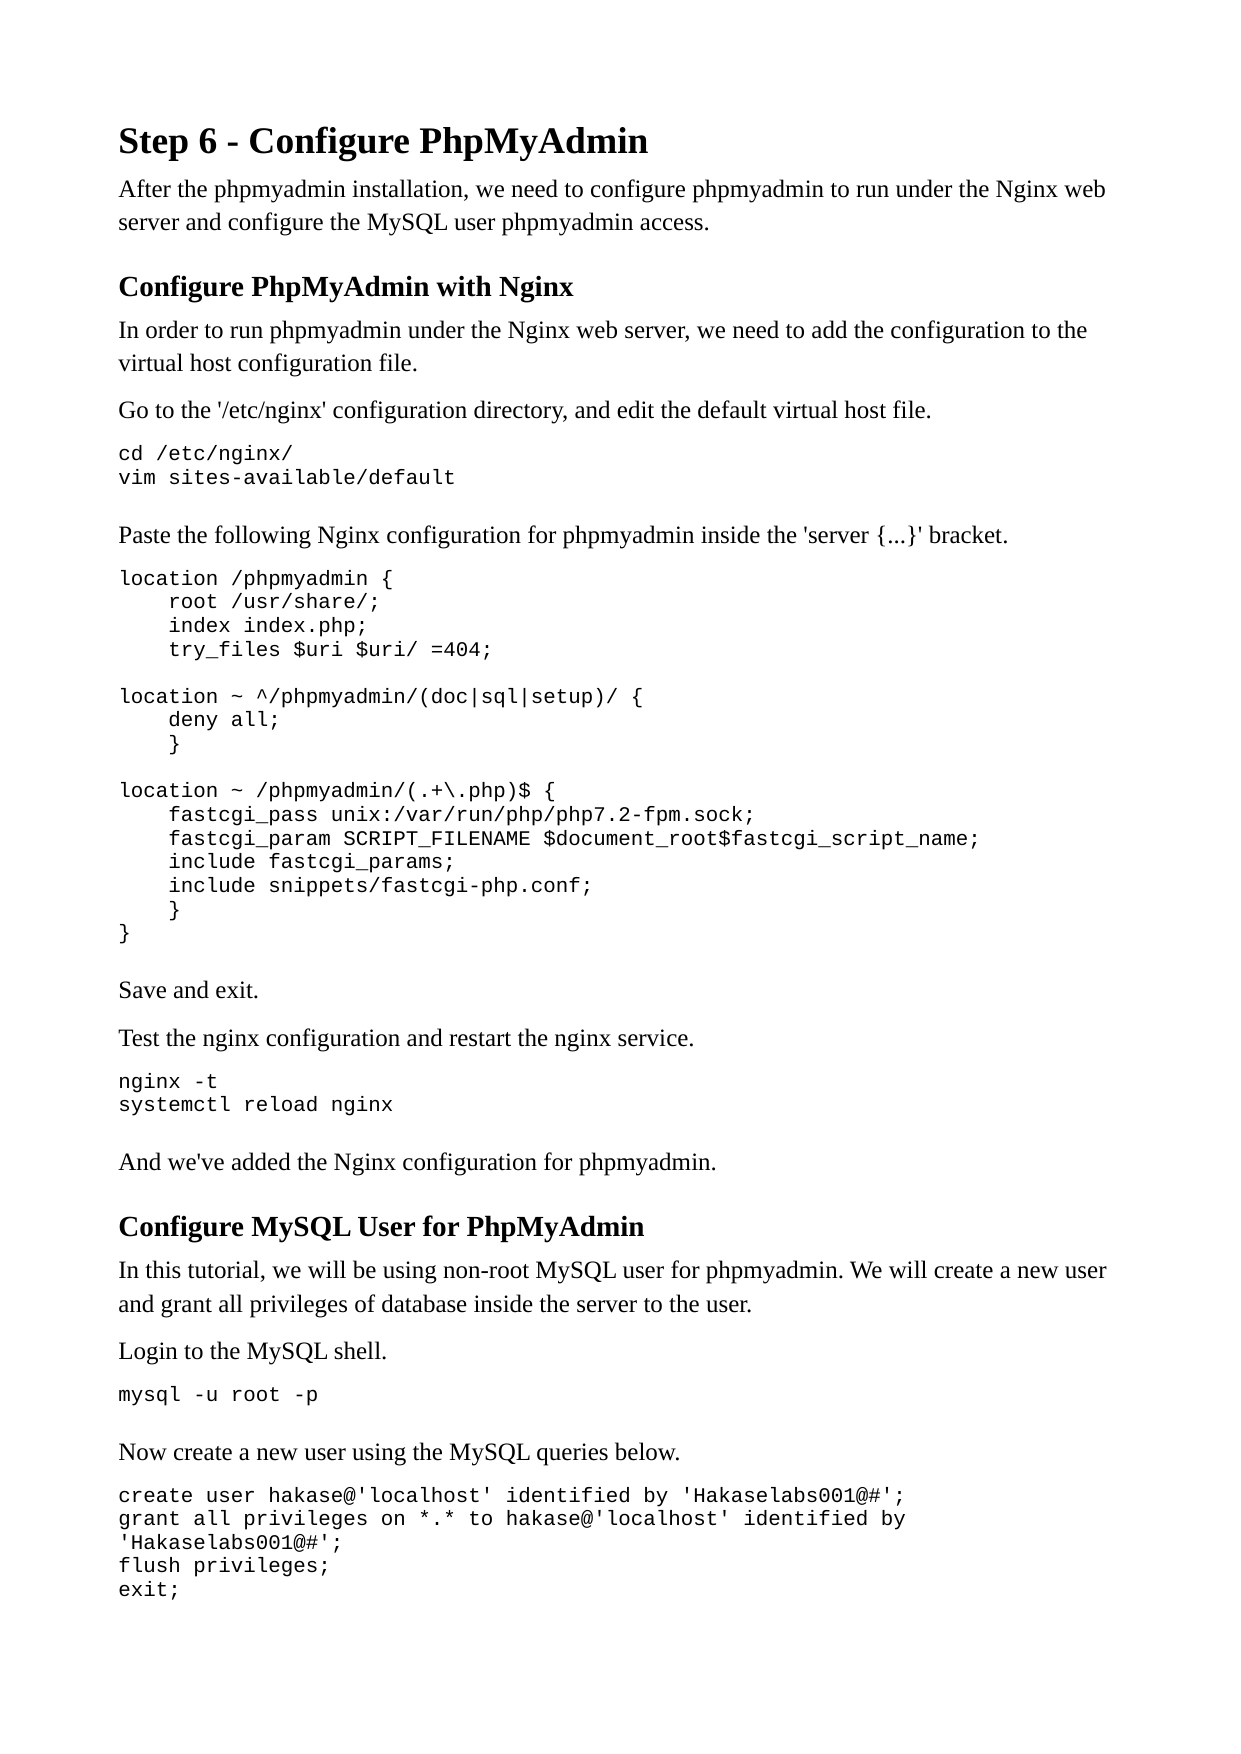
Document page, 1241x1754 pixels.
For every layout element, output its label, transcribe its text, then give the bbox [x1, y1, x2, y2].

text After the phpmyadmin installation, we need to configure phpmyadmin to run under the Nginx web server and configure the MySQL user phpmyadmin access. [118, 174, 1122, 236]
text cd /etc/nginx/ [118, 443, 1122, 467]
text In order to run phpmyadmin under the Nginx web server, we need to add the configuration to the virtual host configuration file. [118, 315, 1122, 377]
subtitle Configure MySQL User for PhpMyAdmin [118, 1209, 1122, 1243]
text deny all; [118, 709, 1122, 733]
text location /phpmyadmin { [118, 568, 1122, 591]
text } [118, 922, 1122, 946]
text location ~ /phpmyadmin/(.+\.php)$ { [118, 780, 1122, 804]
text fastcgi_pass unix:/var/run/php/php7.2-fpm.sock; [118, 804, 1122, 828]
text root /usr/share/; [118, 591, 1122, 615]
text mysql -u root -p [118, 1384, 1122, 1407]
text systemctl reload nginx [118, 1094, 1122, 1118]
text Login to the MySQL shell. [118, 1336, 1122, 1365]
text } [118, 899, 1122, 922]
text index index.php; [118, 615, 1122, 638]
text try_files $uri $uri/ =404; [118, 638, 1122, 662]
text grant all privileges on *.* to hakase@'localhost' identified by 'Hakaselabs001@#'; [118, 1508, 1122, 1556]
subtitle Configure PhpMyAdmin with Nginx [118, 269, 1122, 302]
text fastcgi_param SCRIPT_FILENAME $document_root$fastcgi_script_name; [118, 828, 1122, 851]
text And we've added the Nginx configuration for phpmyadmin. [118, 1147, 1122, 1176]
text Now create a new user using the MySQL queries below. [118, 1437, 1122, 1466]
text Test the nginx configuration and restart the nginx service. [118, 1023, 1122, 1052]
subtitle Step 6 - Configure PhpMyAdmin [118, 118, 1122, 161]
text location ~ ^/phpmyadmin/(doc|sql|setup)/ { [118, 686, 1122, 709]
text include snippets/fastcgi-php.conf; [118, 875, 1122, 899]
text exit; [118, 1579, 1122, 1603]
text } [118, 733, 1122, 757]
text nginx -t [118, 1071, 1122, 1094]
text create user hakase@'localhost' identified by 'Hakaselabs001@#'; [118, 1484, 1122, 1508]
text Paste the following Nginx configuration for phpmyadmin inside the 'server {...}' bracket. [118, 520, 1122, 549]
text flush privileges; [118, 1556, 1122, 1579]
text Save and exit. [118, 975, 1122, 1004]
text vim sites-available/default [118, 467, 1122, 491]
text Go to the '/etc/nginx' configuration directory, and edit the default virtual host file. [118, 396, 1122, 424]
text In this tutorial, we will be using non-root MySQL user for phpmyadmin. We will create a new user and grant all privileges of database inside the server to the user. [118, 1256, 1122, 1317]
text include fastcgi_params; [118, 851, 1122, 875]
